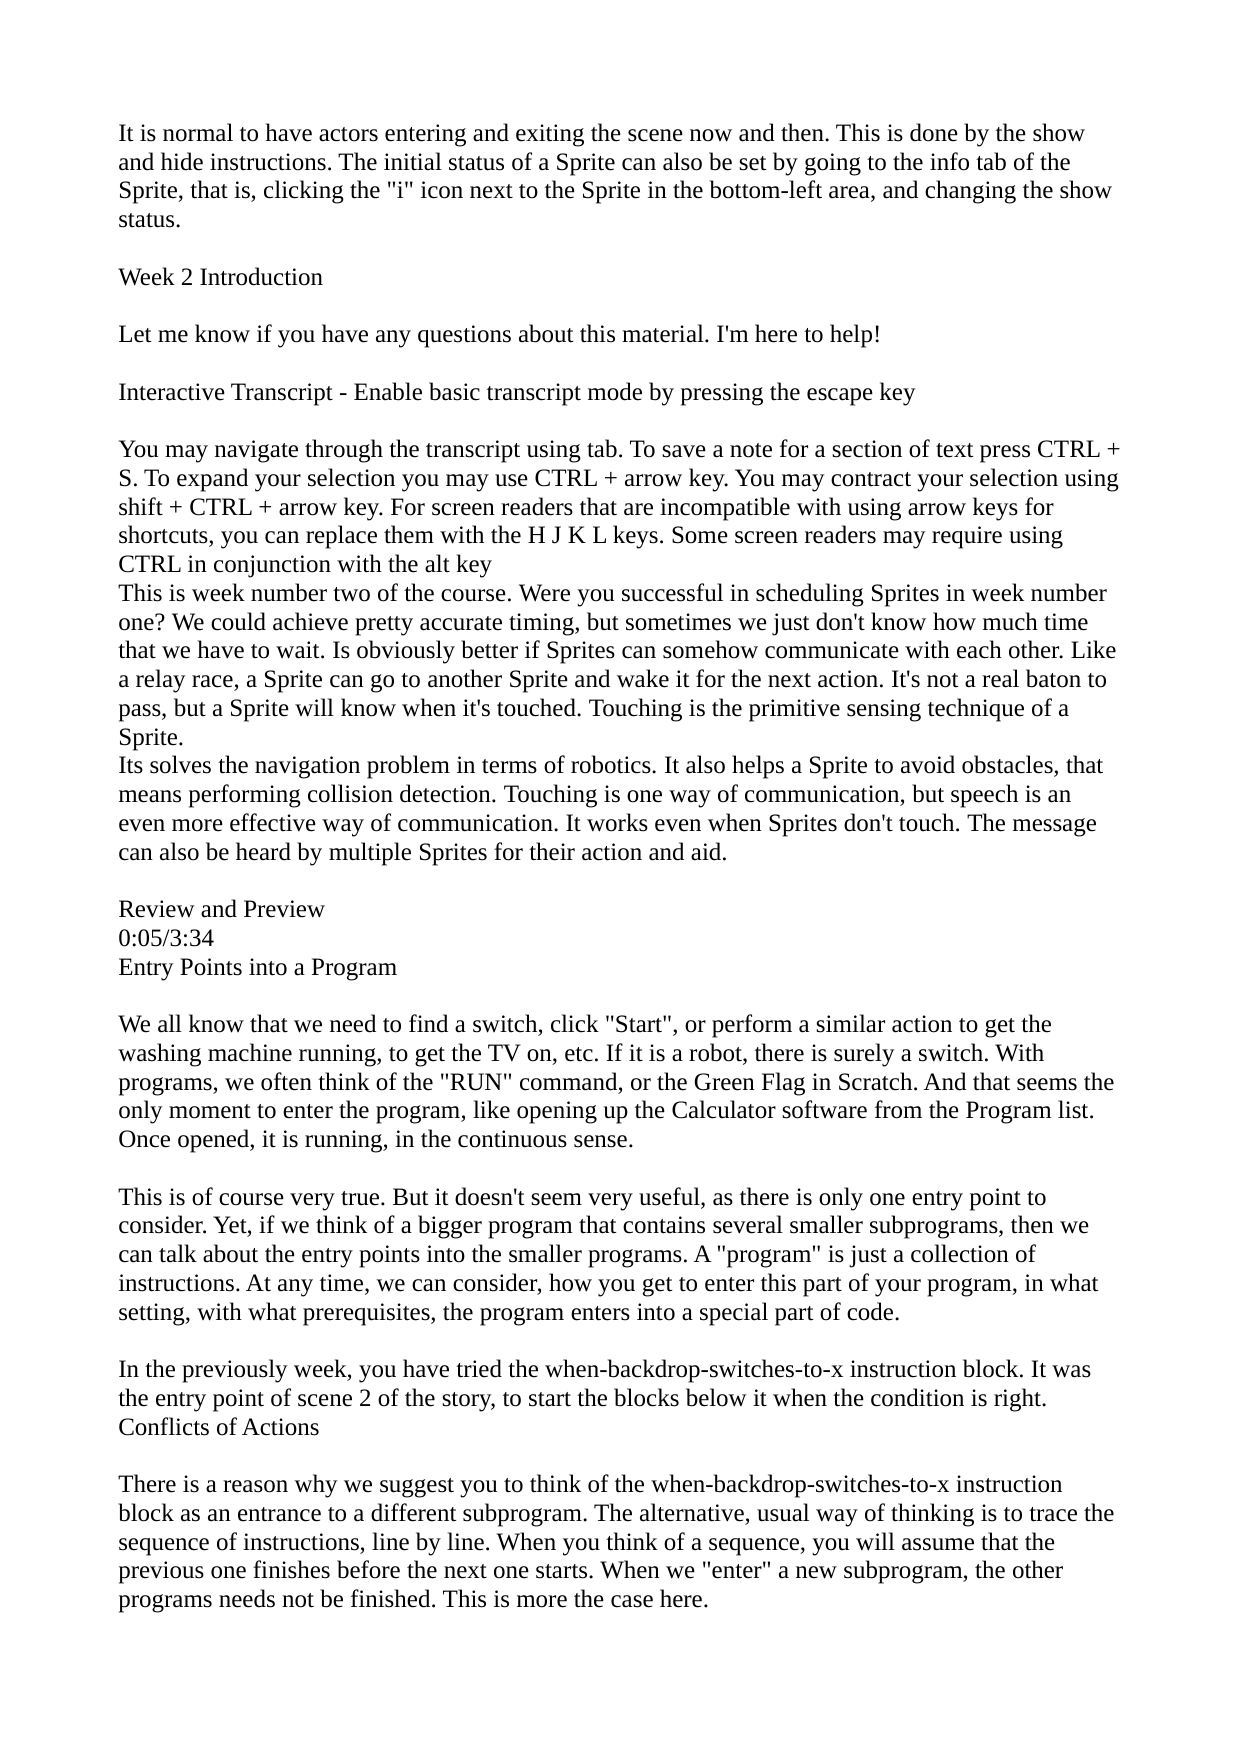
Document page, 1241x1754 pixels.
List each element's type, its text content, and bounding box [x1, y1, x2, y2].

text ​This is week number two of the course. ​Were you successful in scheduling ​Sprites in week number one? ​We could achieve pretty accurate timing, ​but sometimes we just don't know ​how much time that we have to wait. ​Is obviously better if ​Sprites can somehow communicate with each other. ​Like a relay race, ​a Sprite can go to ​another Sprite and wake it for the next action. ​It's not a real baton to pass, ​but a Sprite will know when it's touched. ​Touching is the primitive sensing technique of a Sprite. [118, 578, 1122, 751]
text There is a reason why we suggest you to think of the when-backdrop-switches-to-x instruction block as an entrance to a different subprogram. The alternative, usual way of thinking is to trace the sequence of instructions, line by line. When you think of a sequence, you will assume that the previous one finishes before the next one starts. When we "enter" a new subprogram, the other programs needs not be finished. This is more the case here. [118, 1469, 1122, 1613]
text Conflicts of Actions [118, 1412, 1122, 1441]
text Review and Preview [118, 894, 1122, 923]
text ​ [118, 348, 1122, 377]
text ​Its solves the navigation problem in terms of robotics. ​It also helps a Sprite to avoid obstacles, ​that means performing collision detection. ​Touching is one way of communication, ​but speech is ​an even more effective way of communication. ​It works even when Sprites don't touch. ​The message can also be heard by ​multiple Sprites for their action and aid. [118, 751, 1122, 866]
text Interactive Transcript - Enable basic transcript mode by pressing the escape key [118, 377, 1122, 406]
text Entry Points into a Program [118, 952, 1122, 981]
text 0:05/3:34 [118, 923, 1122, 952]
text It is normal to have actors entering and exiting the scene now and then. This is done by the show and hide instructions. The initial status of a Sprite can also be set by going to the info tab of the Sprite, that is, clicking the "i" icon next to the Sprite in the bottom-left area, and changing the show status. [118, 118, 1122, 233]
text Week 2 Introduction [118, 262, 1122, 291]
text This is of course very true. But it doesn't seem very useful, as there is only one entry point to consider. Yet, if we think of a bigger program that contains several smaller subprograms, then we can talk about the entry points into the smaller programs. A "program" is just a collection of instructions. At any time, we can consider, how you get to enter this part of your program, in what setting, with what prerequisites, the program enters into a special part of code. [118, 1182, 1122, 1326]
text In the previously week, you have tried the when-backdrop-switches-to-x instruction block. It was the entry point of scene 2 of the story, to start the blocks below it when the condition is right. [118, 1354, 1122, 1412]
text You may navigate through the transcript using tab. To save a note for a section of text press CTRL + S. To expand your selection you may use CTRL + arrow key. You may contract your selection using shift + CTRL + arrow key. For screen readers that are incompatible with using arrow keys for shortcuts, you can replace them with the H J K L keys. Some screen readers may require using CTRL in conjunction with the alt key [118, 434, 1122, 578]
text We all know that we need to find a switch, click "Start", or perform a similar action to get the washing machine running, to get the TV on, etc. If it is a robot, there is surely a switch. With programs, we often think of the "RUN" command, or the Green Flag in Scratch. And that seems the only moment to enter the program, like opening up the Calculator software from the Program list. Once opened, it is running, in the continuous sense. [118, 1009, 1122, 1153]
text Let me know if you have any questions about this material. I'm here to help! [118, 319, 1122, 348]
